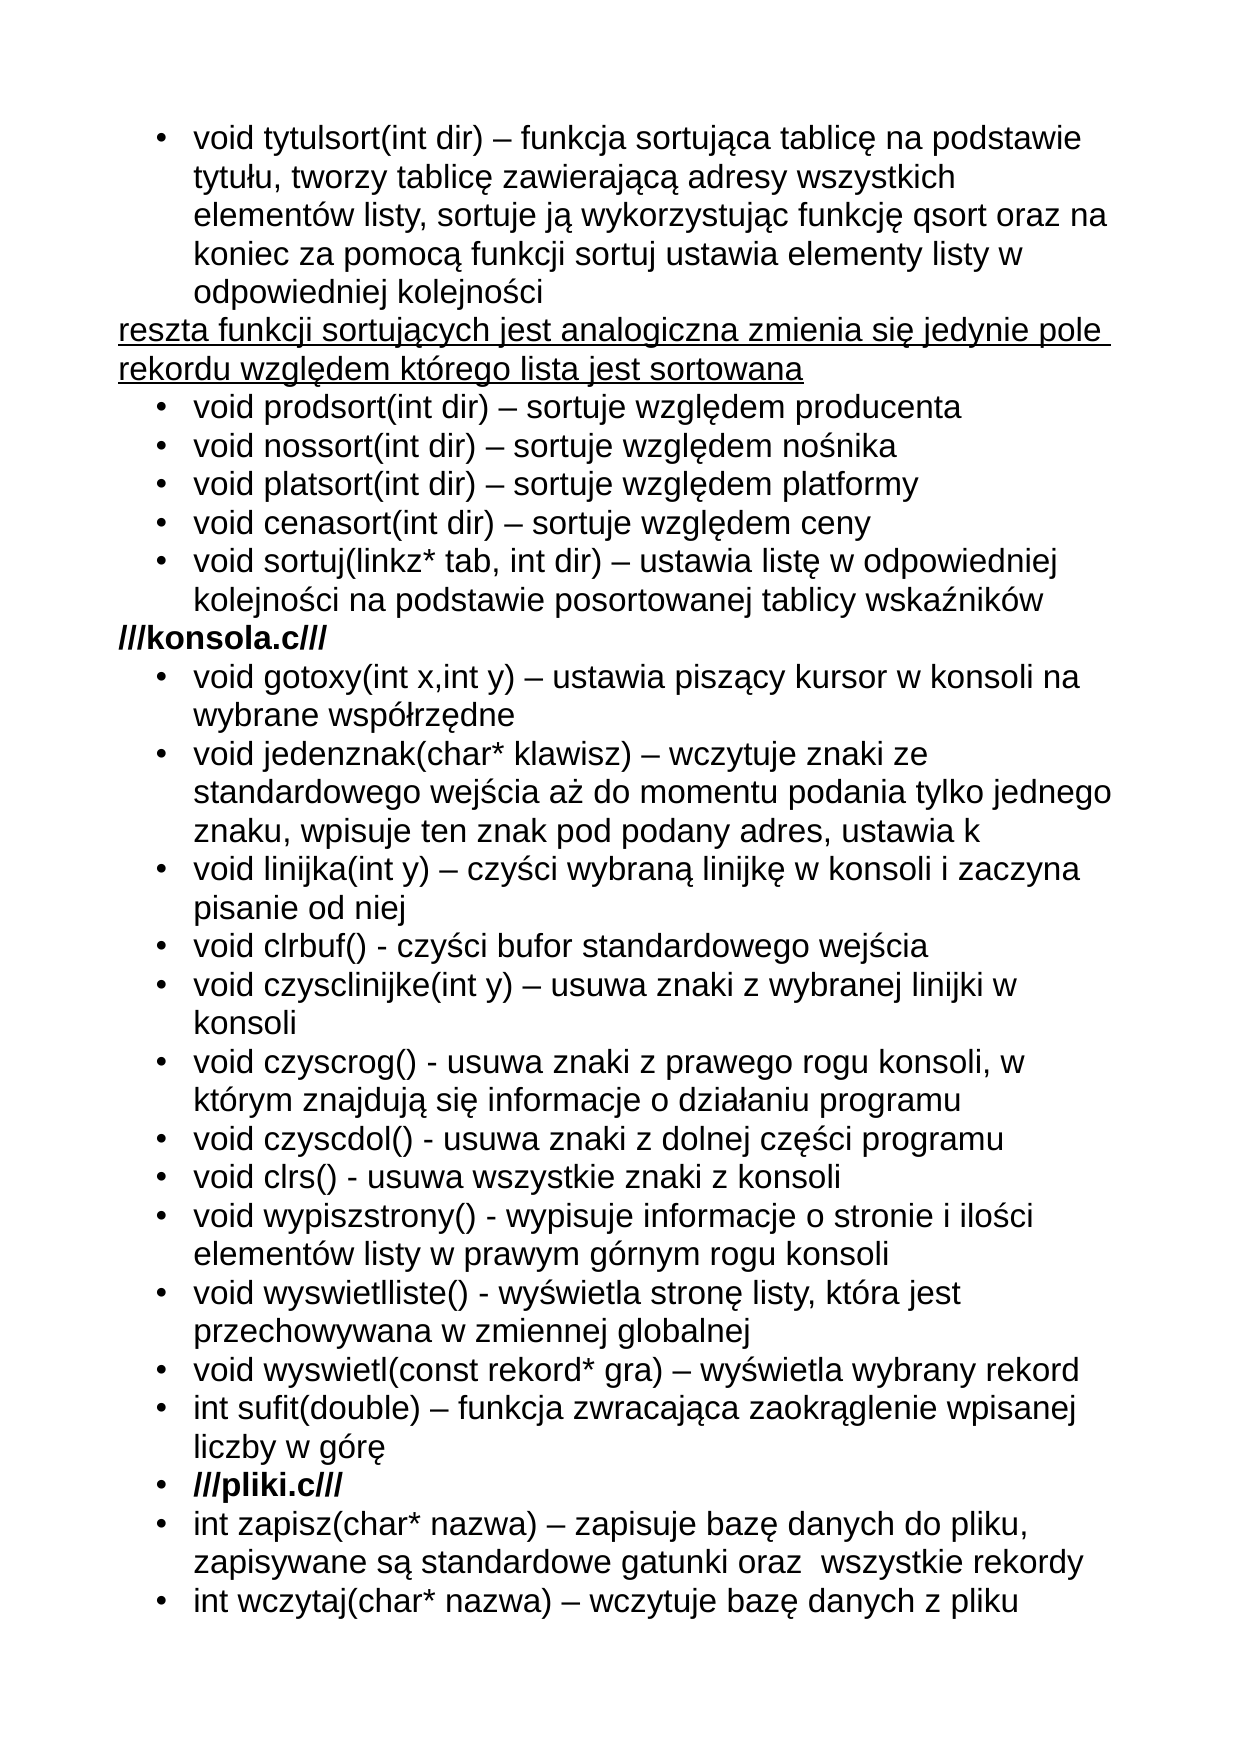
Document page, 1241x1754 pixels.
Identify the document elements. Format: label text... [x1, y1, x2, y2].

list void sortuj(linkz* tab, int dir) – ustawia listę w odpowiedniej kolejności na podstawie posortowanej tablicy wskaźników [156, 541, 1122, 618]
list ///pliki.c/// [156, 1465, 1122, 1504]
text ///konsola.c/// [118, 618, 1122, 657]
list void prodsort(int dir) – sortuje względem producenta [156, 387, 1122, 426]
list void platsort(int dir) – sortuje względem platformy [156, 464, 1122, 503]
list void czyscrog() - usuwa znaki z prawego rogu konsoli, w którym znajdują się informacje o działaniu programu [156, 1042, 1122, 1119]
list int zapisz(char* nazwa) – zapisuje bazę danych do pliku, zapisywane są standardowe gatunki oraz wszystkie rekordy [156, 1504, 1122, 1581]
list void czyscdol() - usuwa znaki z dolnej części programu [156, 1119, 1122, 1157]
list void clrbuf() - czyści bufor standardowego wejścia [156, 926, 1122, 965]
list void jedenznak(char* klawisz) – wczytuje znaki ze standardowego wejścia aż do momentu podania tylko jednego znaku, wpisuje ten znak pod podany adres, ustawia k [156, 734, 1122, 849]
list void wypiszstrony() - wypisuje informacje o stronie i ilości elementów listy w prawym górnym rogu konsoli [156, 1196, 1122, 1273]
list void clrs() - usuwa wszystkie znaki z konsoli [156, 1157, 1122, 1196]
list void wyswietl(const rekord* gra) – wyświetla wybrany rekord [156, 1350, 1122, 1388]
list void gotoxy(int x,int y) – ustawia piszący kursor w konsoli na wybrane współrzędne [156, 657, 1122, 734]
list void nossort(int dir) – sortuje względem nośnika [156, 426, 1122, 464]
list void linijka(int y) – czyści wybraną linijkę w konsoli i zaczyna pisanie od niej [156, 849, 1122, 926]
list void wyswietlliste() - wyświetla stronę listy, która jest przechowywana w zmiennej globalnej [156, 1273, 1122, 1350]
list int wczytaj(char* nazwa) – wczytuje bazę danych z pliku [156, 1581, 1122, 1619]
list void czysclinijke(int y) – usuwa znaki z wybranej linijki w konsoli [156, 965, 1122, 1042]
list void cenasort(int dir) – sortuje względem ceny [156, 503, 1122, 541]
text reszta funkcji sortujących jest analogiczna zmienia się jedynie pole rekordu względem którego lista jest sortowana [118, 310, 1122, 387]
list int sufit(double) – funkcja zwracająca zaokrąglenie wpisanej liczby w górę [156, 1388, 1122, 1465]
list void tytulsort(int dir) – funkcja sortująca tablicę na podstawie tytułu, tworzy tablicę zawierającą adresy wszystkich elementów listy, sortuje ją wykorzystując funkcję qsort oraz na koniec za pomocą funkcji sortuj ustawia elementy listy w odpowiedniej kolejności [156, 118, 1122, 310]
